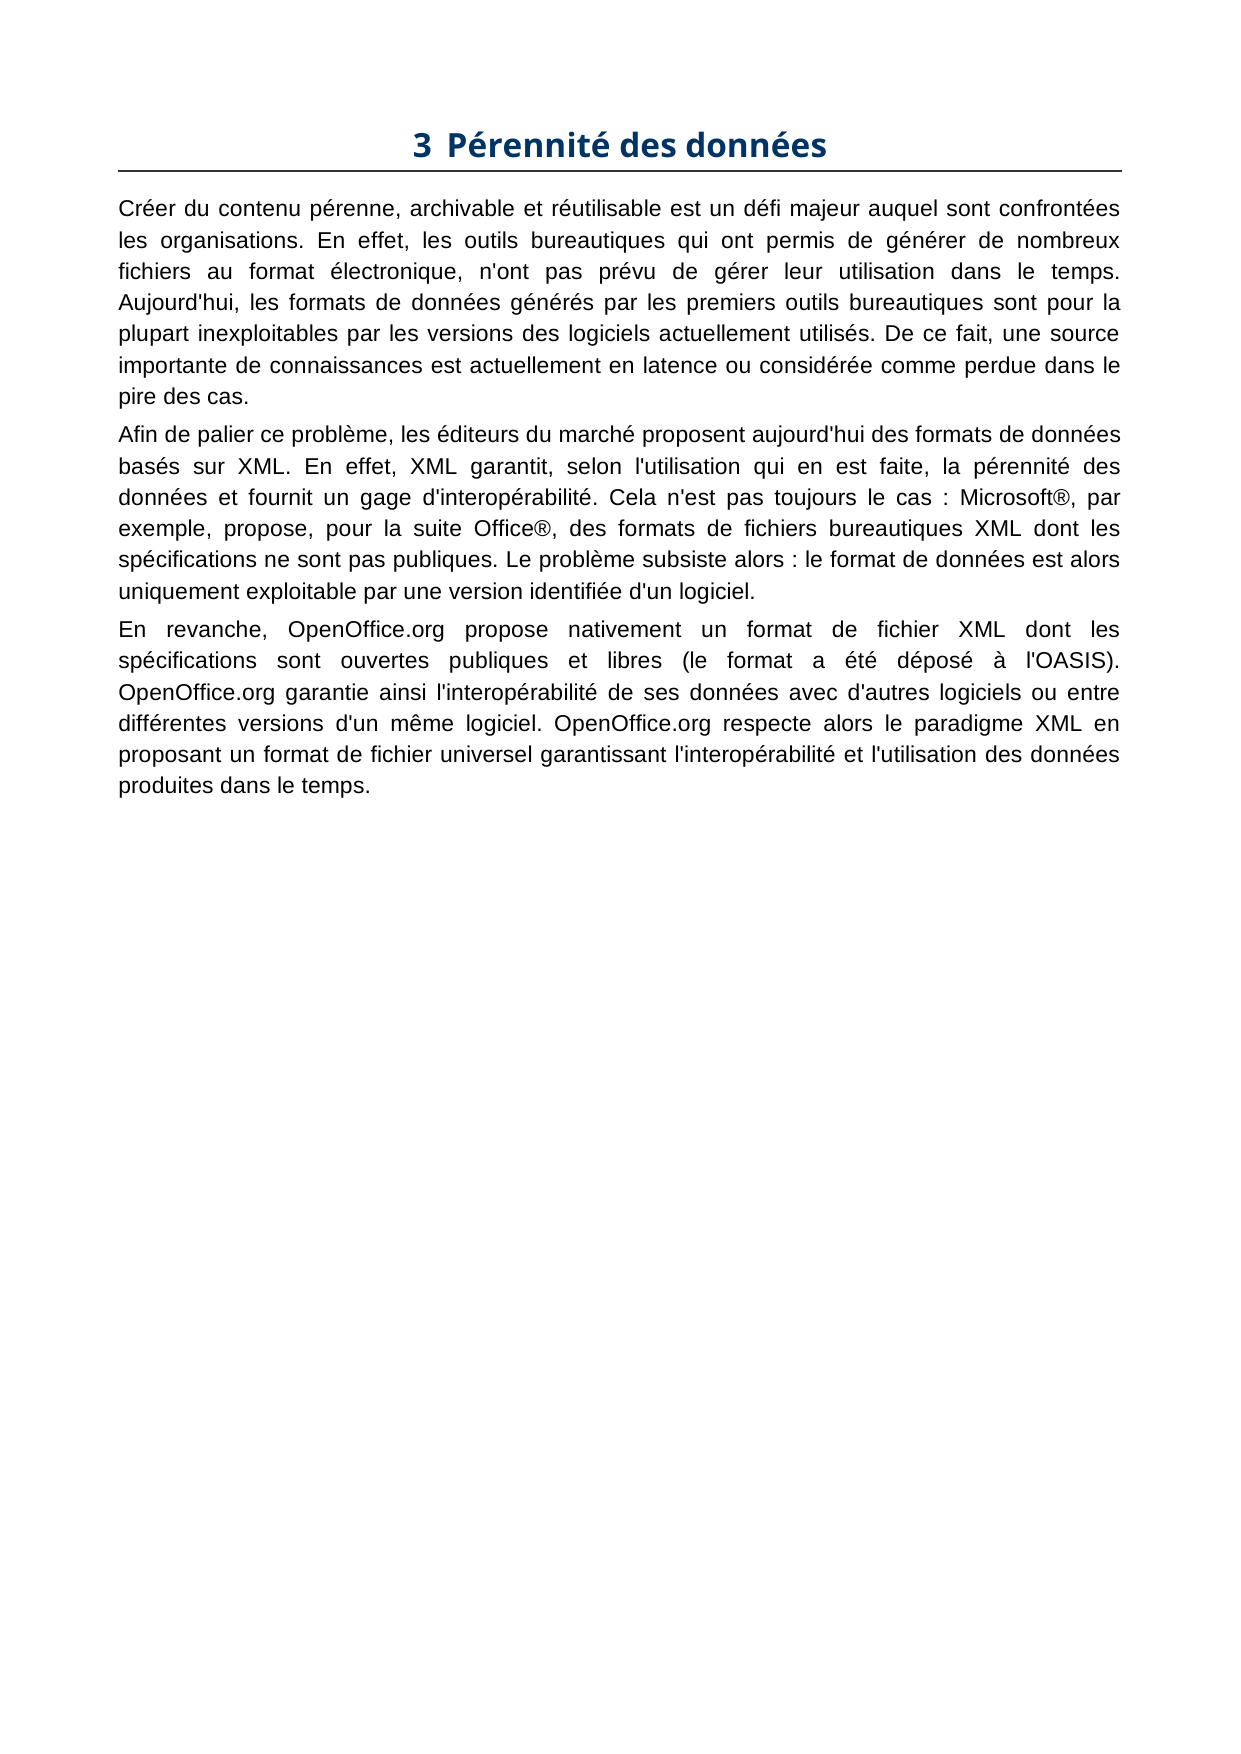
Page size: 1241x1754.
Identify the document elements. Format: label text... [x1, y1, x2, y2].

text Afin de palier ce problème, les éditeurs du marché proposent aujourd'hui des formats de données basés sur XML. En effet, XML garantit, selon l'utilisation qui en est faite, la pérennité des données et fournit un gage d'interopérabilité. Cela n'est pas toujours le cas : Microsoft®, par exemple, propose, pour la suite Office®, des formats de fichiers bureautiques XML dont les spécifications ne sont pas publiques. Le problème subsiste alors : le format de données est alors uniquement exploitable par une version identifiée d'un logiciel. [118, 422, 1122, 604]
text En revanche, OpenOffice.org propose nativement un format de fichier XML dont les spécifications sont ouvertes publiques et libres (le format a été déposé à l'OASIS). OpenOffice.org garantie ainsi l'interopérabilité de ses données avec d'autres logiciels ou entre différentes versions d'un même logiciel. OpenOffice.org respecte alors le paradigme XML en proposant un format de fichier universel garantissant l'interopérabilité et l'utilisation des données produites dans le temps. [118, 617, 1122, 799]
subtitle Pérennité des données [118, 118, 1122, 170]
text Créer du contenu pérenne, archivable et réutilisable est un défi majeur auquel sont confrontées les organisations. En effet, les outils bureautiques qui ont permis de générer de nombreux fichiers au format électronique, n'ont pas prévu de gérer leur utilisation dans le temps. Aujourd'hui, les formats de données générés par les premiers outils bureautiques sont pour la plupart inexploitables par les versions des logiciels actuellement utilisés. De ce fait, une source importante de connaissances est actuellement en latence ou considérée comme perdue dans le pire des cas. [118, 196, 1122, 409]
